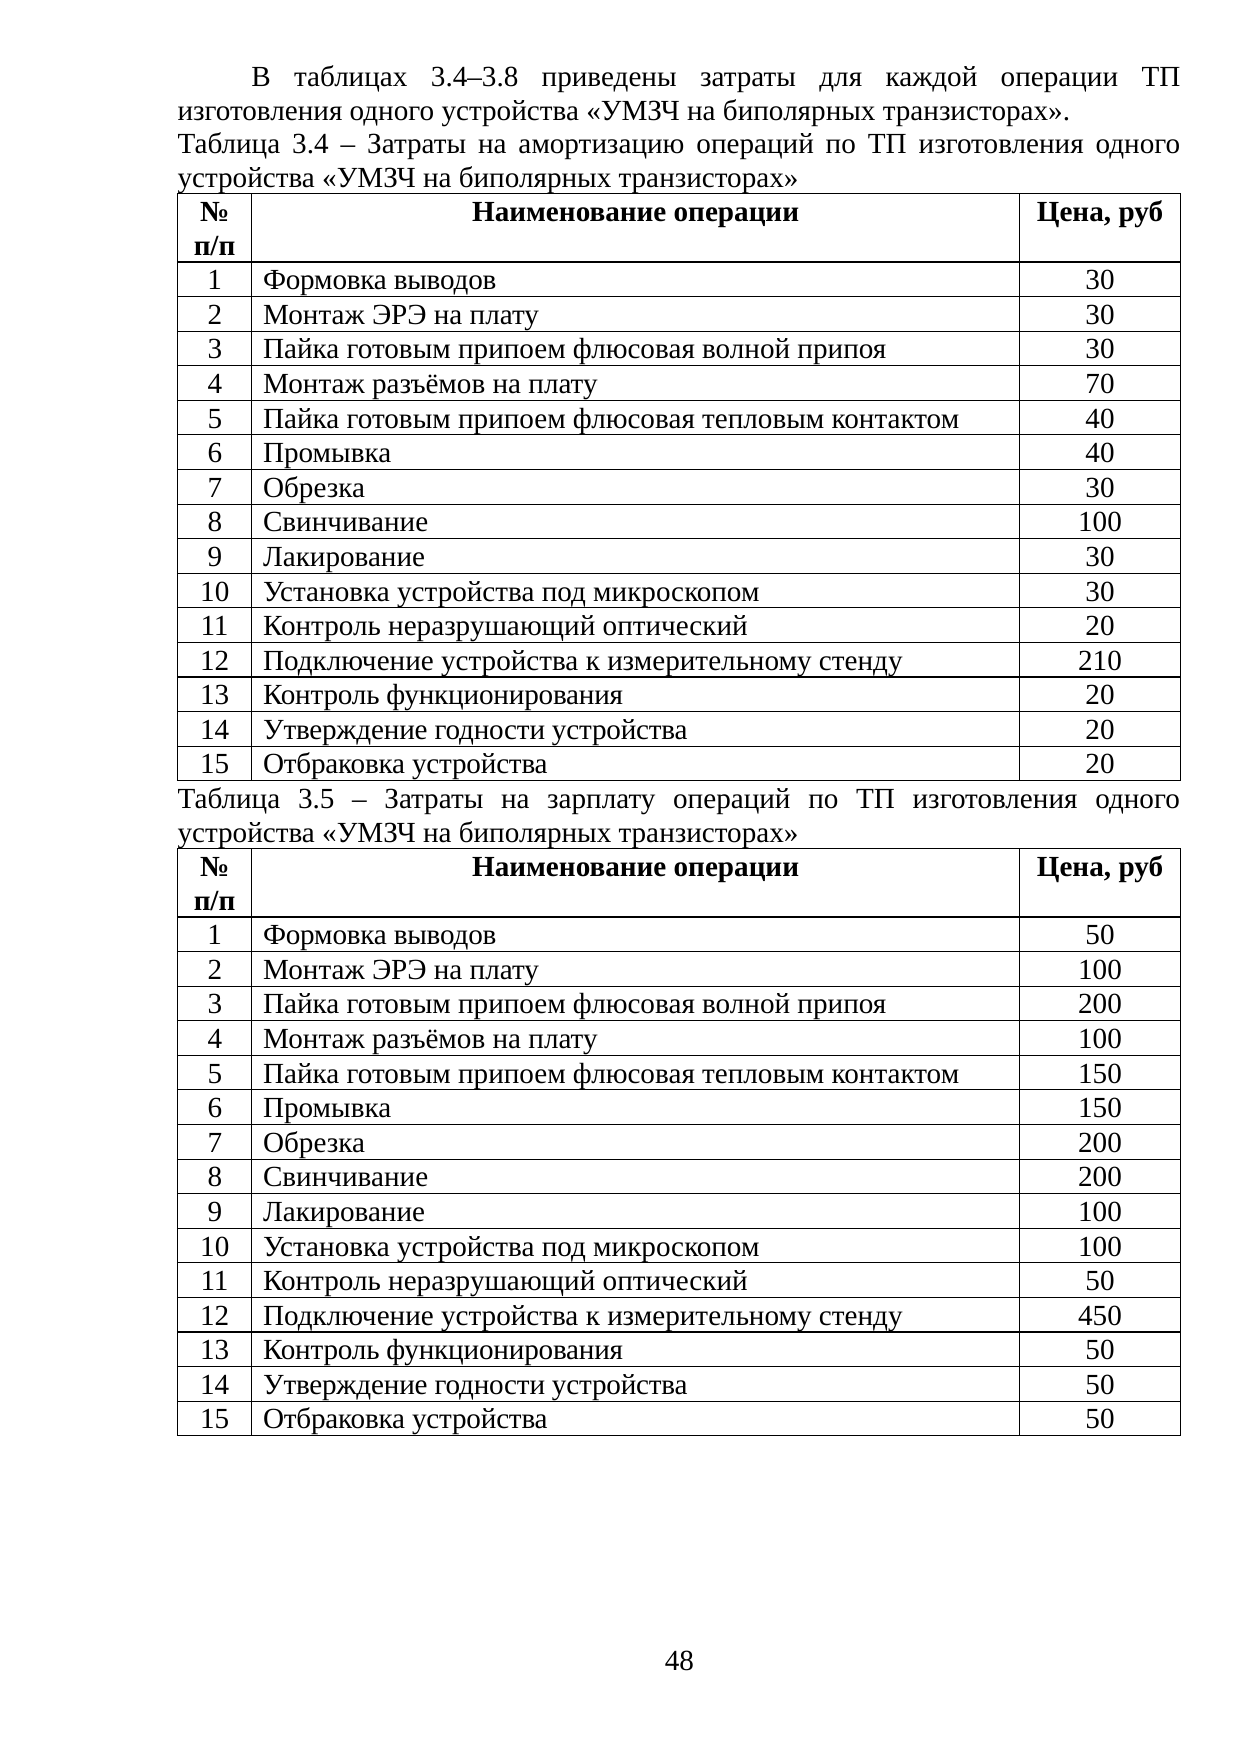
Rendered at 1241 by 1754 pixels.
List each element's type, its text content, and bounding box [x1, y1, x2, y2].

table_cell 5 [178, 401, 251, 434]
table_cell Пайка готовым припоем флюсовая волной припоя [252, 987, 1019, 1020]
table_cell Монтаж разъёмов на плату [252, 1021, 1019, 1055]
table_cell 40 [1020, 401, 1180, 434]
table_header Цена, руб [1020, 849, 1180, 916]
table_cell Формовка выводов [252, 263, 1019, 296]
table_cell 13 [178, 678, 251, 711]
table_cell 100 [1020, 1229, 1180, 1262]
table_cell Контроль неразрушающий оптический [252, 608, 1019, 642]
table_cell Контроль неразрушающий оптический [252, 1263, 1019, 1297]
table_cell Подключение устройства к измерительному стенду [252, 1298, 1019, 1331]
table_cell 210 [1020, 643, 1180, 676]
table_cell Обрезка [252, 470, 1019, 503]
table_cell 200 [1020, 1125, 1180, 1158]
table_cell 50 [1020, 1333, 1180, 1366]
table_cell Контроль функционирования [252, 1333, 1019, 1366]
table_cell 150 [1020, 1056, 1180, 1089]
table_cell Свинчивание [252, 505, 1019, 538]
table_cell 30 [1020, 470, 1180, 503]
table_header № п/п [178, 194, 251, 261]
table_cell Утверждение годности устройства [252, 712, 1019, 746]
table_cell 50 [1020, 1402, 1180, 1435]
table_cell 30 [1020, 574, 1180, 607]
table_cell 150 [1020, 1090, 1180, 1124]
text Таблица 3.5 – Затраты на зарплату операций по ТП изготовления одного устройства «УМЗЧ на биполярных транзисторах» [177, 781, 1181, 848]
table_cell 8 [178, 505, 251, 538]
table_cell 50 [1020, 1263, 1180, 1297]
table_cell 7 [178, 470, 251, 503]
table_cell Монтаж ЭРЭ на плату [252, 952, 1019, 986]
table_cell 4 [178, 366, 251, 400]
table_cell 1 [178, 918, 251, 951]
table_cell 70 [1020, 366, 1180, 400]
table_cell 7 [178, 1125, 251, 1158]
table_cell Свинчивание [252, 1160, 1019, 1193]
table_header Наименование операции [252, 849, 1019, 916]
table_cell 3 [178, 987, 251, 1020]
table_cell 200 [1020, 987, 1180, 1020]
table_header № п/п [178, 849, 251, 916]
table_cell 1 [178, 263, 251, 296]
table_cell 30 [1020, 539, 1180, 573]
table_cell 5 [178, 1056, 251, 1089]
text В таблицах 3.4–3.8 приведены затраты для каждой операции ТП изготовления одного устройства «УМЗЧ на биполярных транзисторах». [177, 59, 1181, 126]
table_cell Отбраковка устройства [252, 747, 1019, 780]
table_cell Монтаж разъёмов на плату [252, 366, 1019, 400]
table_cell 12 [178, 1298, 251, 1331]
table_cell 10 [178, 574, 251, 607]
table_cell Формовка выводов [252, 918, 1019, 951]
table_cell Промывка [252, 1090, 1019, 1124]
table_cell 3 [178, 332, 251, 365]
table_cell 40 [1020, 435, 1180, 469]
table_cell 20 [1020, 608, 1180, 642]
table_cell 20 [1020, 747, 1180, 780]
table_cell 30 [1020, 263, 1180, 296]
table_cell Промывка [252, 435, 1019, 469]
table_cell 15 [178, 747, 251, 780]
table_cell 10 [178, 1229, 251, 1262]
table_cell 20 [1020, 678, 1180, 711]
table_cell Пайка готовым припоем флюсовая тепловым контактом [252, 1056, 1019, 1089]
table_cell 30 [1020, 332, 1180, 365]
table_cell Установка устройства под микроскопом [252, 574, 1019, 607]
table_cell 4 [178, 1021, 251, 1055]
table_cell 50 [1020, 1367, 1180, 1401]
table_cell 100 [1020, 952, 1180, 986]
table_cell 14 [178, 1367, 251, 1401]
table_cell 100 [1020, 1021, 1180, 1055]
table_cell 12 [178, 643, 251, 676]
table_cell 13 [178, 1333, 251, 1366]
table_cell 100 [1020, 1194, 1180, 1228]
table_cell Подключение устройства к измерительному стенду [252, 643, 1019, 676]
table_cell 50 [1020, 918, 1180, 951]
table_cell 15 [178, 1402, 251, 1435]
table_cell 100 [1020, 505, 1180, 538]
table_cell Установка устройства под микроскопом [252, 1229, 1019, 1262]
table_cell Обрезка [252, 1125, 1019, 1158]
table_cell 6 [178, 435, 251, 469]
table_cell 9 [178, 539, 251, 573]
table_cell 11 [178, 608, 251, 642]
table_cell 14 [178, 712, 251, 746]
table_cell 8 [178, 1160, 251, 1193]
table_cell 11 [178, 1263, 251, 1297]
table_cell 20 [1020, 712, 1180, 746]
table_header Наименование операции [252, 194, 1019, 261]
table_cell Пайка готовым припоем флюсовая тепловым контактом [252, 401, 1019, 434]
table_cell Утверждение годности устройства [252, 1367, 1019, 1401]
table_cell 2 [178, 297, 251, 331]
table_cell Контроль функционирования [252, 678, 1019, 711]
text Таблица 3.4 – Затраты на амортизацию операций по ТП изготовления одного устройства «УМЗЧ на биполярных транзисторах» [177, 126, 1181, 193]
table_cell 2 [178, 952, 251, 986]
table_cell Монтаж ЭРЭ на плату [252, 297, 1019, 331]
table_cell 450 [1020, 1298, 1180, 1331]
table_cell 200 [1020, 1160, 1180, 1193]
table_header Цена, руб [1020, 194, 1180, 261]
table_cell Пайка готовым припоем флюсовая волной припоя [252, 332, 1019, 365]
table_cell Лакирование [252, 539, 1019, 573]
table_cell 6 [178, 1090, 251, 1124]
table_cell Лакирование [252, 1194, 1019, 1228]
table_cell 30 [1020, 297, 1180, 331]
table_cell Отбраковка устройства [252, 1402, 1019, 1435]
table_cell 9 [178, 1194, 251, 1228]
